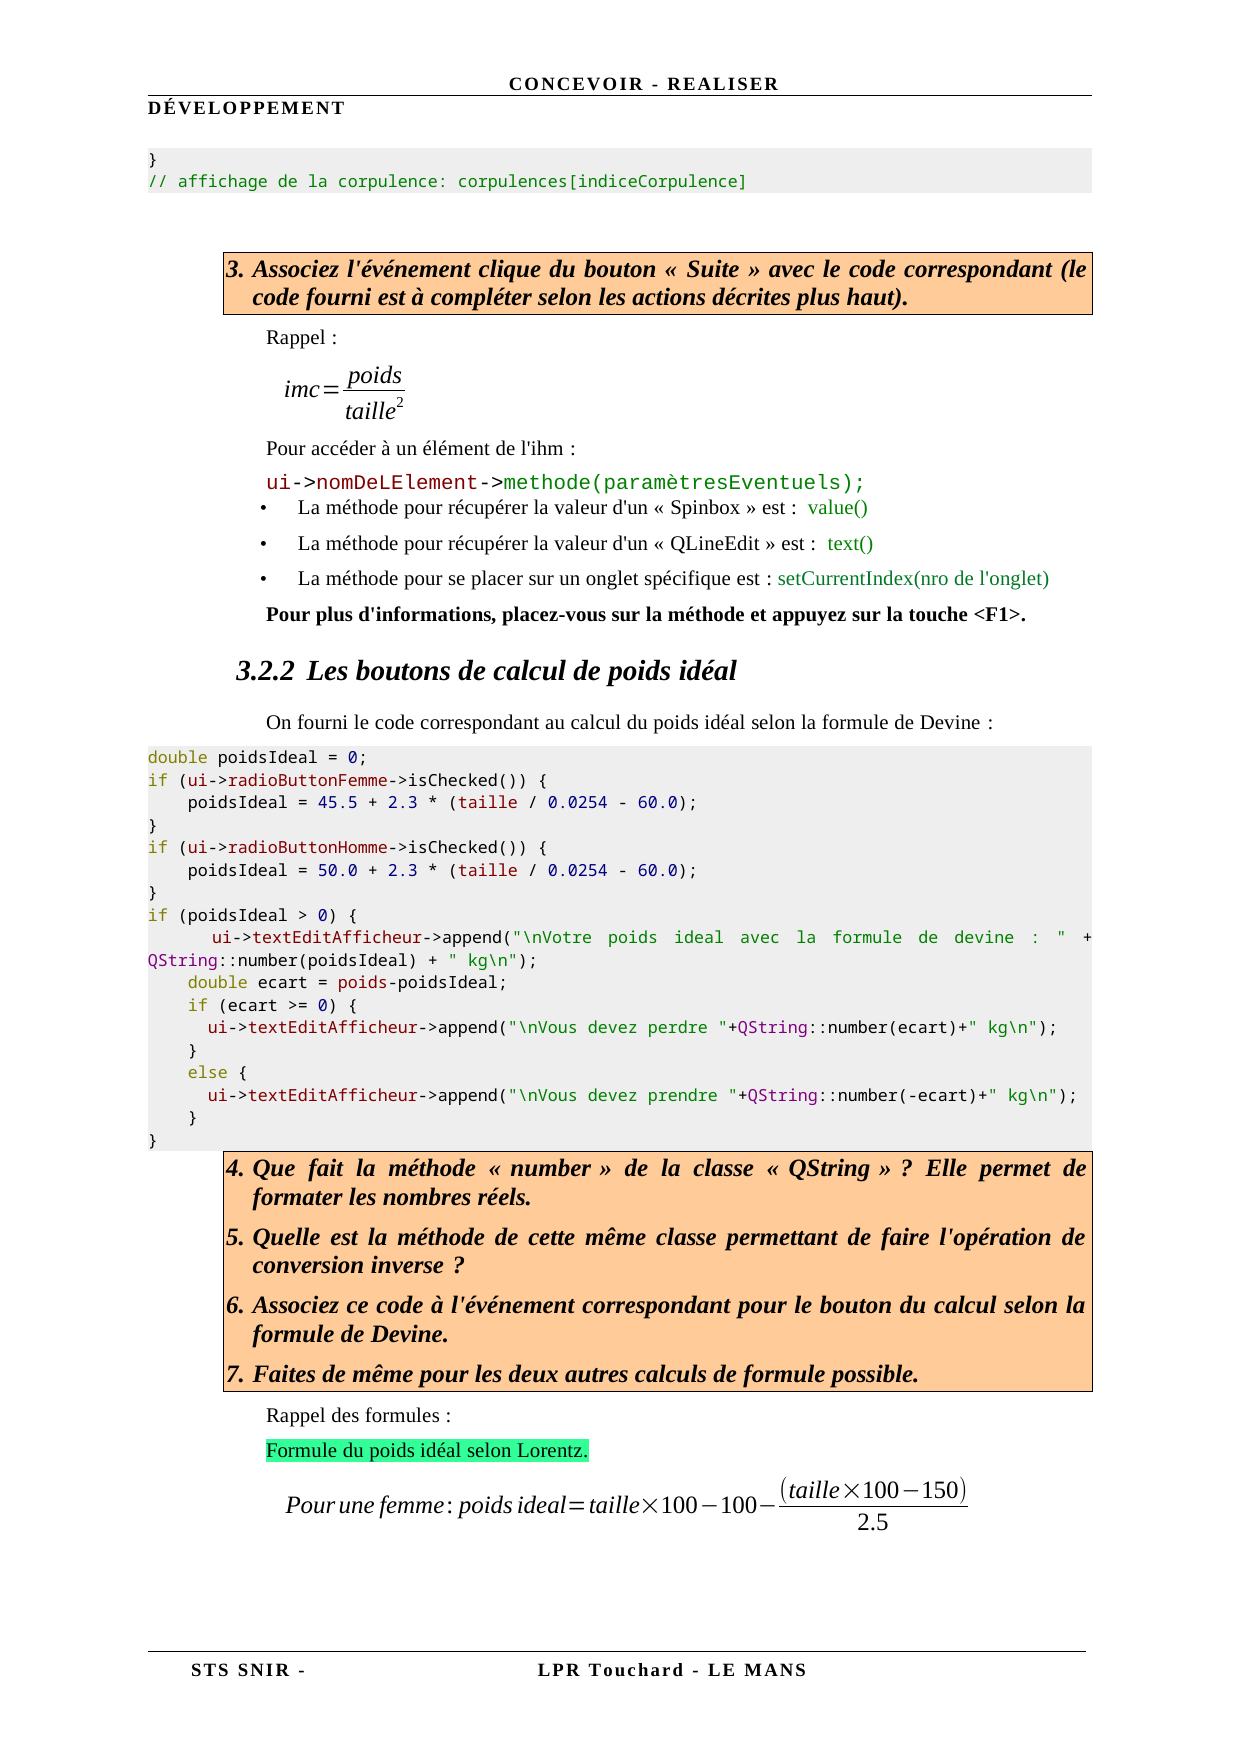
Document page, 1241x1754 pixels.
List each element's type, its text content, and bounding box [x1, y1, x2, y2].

text } [148, 1129, 1092, 1151]
text } [148, 148, 1092, 170]
text if (ui->radioButtonFemme->isChecked()) { [148, 769, 1092, 791]
list Faites de même pour les deux autres calculs de formule possible. [224, 1357, 1092, 1391]
list Quelle est la méthode de cette même classe permettant de faire l'opération de conversion inverse ? [224, 1220, 1092, 1279]
text poidsIdeal = 45.5 + 2.3 * (taille / 0.0254 - 60.0); [148, 791, 1092, 814]
text poidsIdeal = 50.0 + 2.3 * (taille / 0.0254 - 60.0); [148, 859, 1092, 881]
text Rappel des formules : [223, 1403, 1092, 1427]
text On fourni le code correspondant au calcul du poids idéal selon la formule de Devine : [223, 711, 1092, 734]
text // affichage de la corpulence: corpulences[indiceCorpulence] [148, 170, 1092, 193]
subtitle La méthode pour récupérer la valeur d'un « Spinbox » est : value() [260, 496, 1092, 519]
subtitle Rappel : [223, 326, 1092, 349]
text } [148, 1039, 1092, 1061]
text Formule du poids idéal selon Lorentz. [223, 1439, 1092, 1462]
text ui->textEditAfficheur->append("\nVous devez perdre "+QString::number(ecart)+" kg\n"); [148, 1016, 1092, 1039]
text if (ecart >= 0) { [148, 994, 1092, 1016]
text } [148, 1106, 1092, 1129]
list Que fait la méthode « number » de la classe « QString » ? Elle permet de formater les nombres réels. [224, 1152, 1092, 1210]
list Associez l'événement clique du bouton « Suite » avec le code correspondant (le code fourni est à compléter selon les actions décrites plus haut). [224, 253, 1092, 314]
subtitle ui->nomDeLElement->methode(paramètresEventuels); [223, 472, 1092, 496]
text double poidsIdeal = 0; [148, 746, 1092, 769]
text else { [148, 1061, 1092, 1084]
list Associez ce code à l'événement correspondant pour le bouton du calcul selon la formule de Devine. [224, 1288, 1092, 1347]
text if (ui->radioButtonHomme->isChecked()) { [148, 836, 1092, 859]
subtitle Pour accéder à un élément de l'ihm : [223, 437, 1092, 460]
text double ecart = poids-poidsIdeal; [148, 971, 1092, 994]
text } [148, 814, 1092, 836]
text if (poidsIdeal > 0) { [148, 904, 1092, 926]
text ui->textEditAfficheur->append("\nVotre poids ideal avec la formule de devine : " + QString::number(poidsIdeal) + " kg\n"); [148, 926, 1092, 971]
subtitle Les boutons de calcul de poids idéal [148, 657, 1092, 687]
subtitle La méthode pour se placer sur un onglet spécifique est : setCurrentIndex(nro de l'onglet) [260, 567, 1092, 590]
subtitle La méthode pour récupérer la valeur d'un « QLineEdit » est : text() [260, 532, 1092, 555]
text ui->textEditAfficheur->append("\nVous devez prendre "+QString::number(-ecart)+" kg\n"); [148, 1084, 1092, 1106]
text } [148, 881, 1092, 904]
subtitle Pour plus d'informations, placez-vous sur la méthode et appuyez sur la touche <F1>. [223, 603, 1092, 626]
